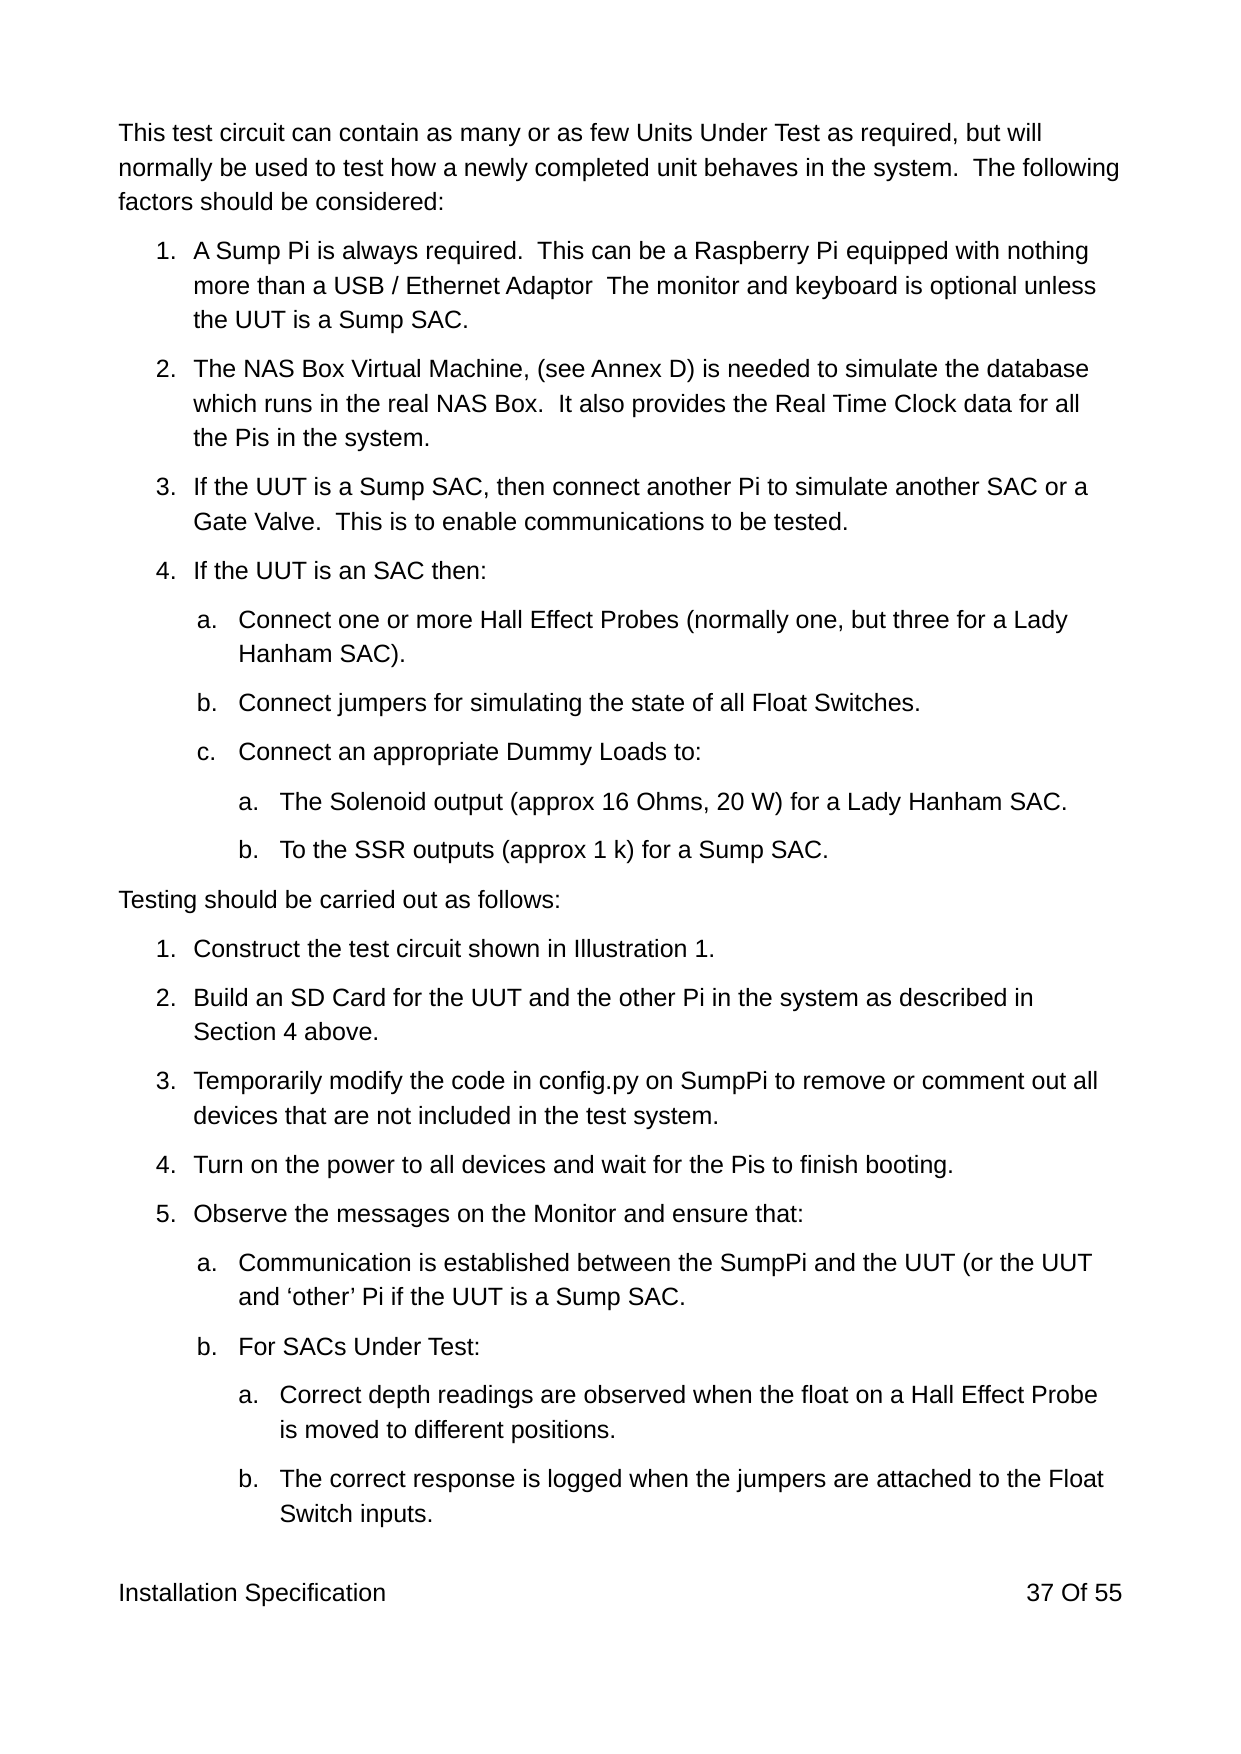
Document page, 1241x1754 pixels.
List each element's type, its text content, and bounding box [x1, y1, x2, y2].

list The NAS Box Virtual Machine, (see Annex D) is needed to simulate the database which runs in the real NAS Box. It also provides the Real Time Clock data for all the Pis in the system. [156, 354, 1122, 452]
list The correct response is logged when the jumpers are attached to the Float Switch inputs. [238, 1464, 1122, 1527]
list Communication is established between the SumpPi and the UUT (or the UUT and ‘other’ Pi if the UUT is a Sump SAC. [197, 1248, 1122, 1311]
list For SACs Under Test: [197, 1331, 1122, 1360]
list The Solenoid output (approx 16 Ohms, 20 W) for a Lady Hanham SAC. [238, 786, 1122, 815]
list Turn on the power to all devices and wait for the Pis to finish booting. [156, 1150, 1122, 1178]
list Construct the test circuit shown in Illustration 1. [156, 934, 1122, 962]
list Build an SD Card for the UUT and the other Pi in the system as described in Section 4 above. [156, 983, 1122, 1046]
list If the UUT is a Sump SAC, then connect another Pi to simulate another SAC or a Gate Valve. This is to enable communications to be tested. [156, 472, 1122, 535]
list Connect one or more Hall Effect Probes (normally one, but three for a Lady Hanham SAC). [197, 605, 1122, 668]
text This test circuit can contain as many or as few Units Under Test as required, but will normally be used to test how a newly completed unit behaves in the system. The following factors should be considered: [118, 118, 1122, 216]
list If the UUT is an SAC then: [156, 556, 1122, 584]
list Connect jumpers for simulating the state of all Float Switches. [197, 688, 1122, 717]
list Temporarily modify the code in config.py on SumpPi to remove or comment out all devices that are not included in the test system. [156, 1066, 1122, 1129]
text Testing should be carried out as follows: [118, 884, 1122, 913]
list Connect an appropriate Dummy Loads to: [197, 737, 1122, 766]
list Observe the messages on the Monitor and ensure that: [156, 1199, 1122, 1228]
list A Sump Pi is always required. This can be a Raspberry Pi equipped with nothing more than a USB / Ethernet Adaptor The monitor and keyboard is optional unless the UUT is a Sump SAC. [156, 236, 1122, 334]
list To the SSR outputs (approx 1 k) for a Sump SAC. [238, 836, 1122, 864]
list Correct depth readings are observed when the float on a Hall Effect Probe is moved to different positions. [238, 1381, 1122, 1444]
